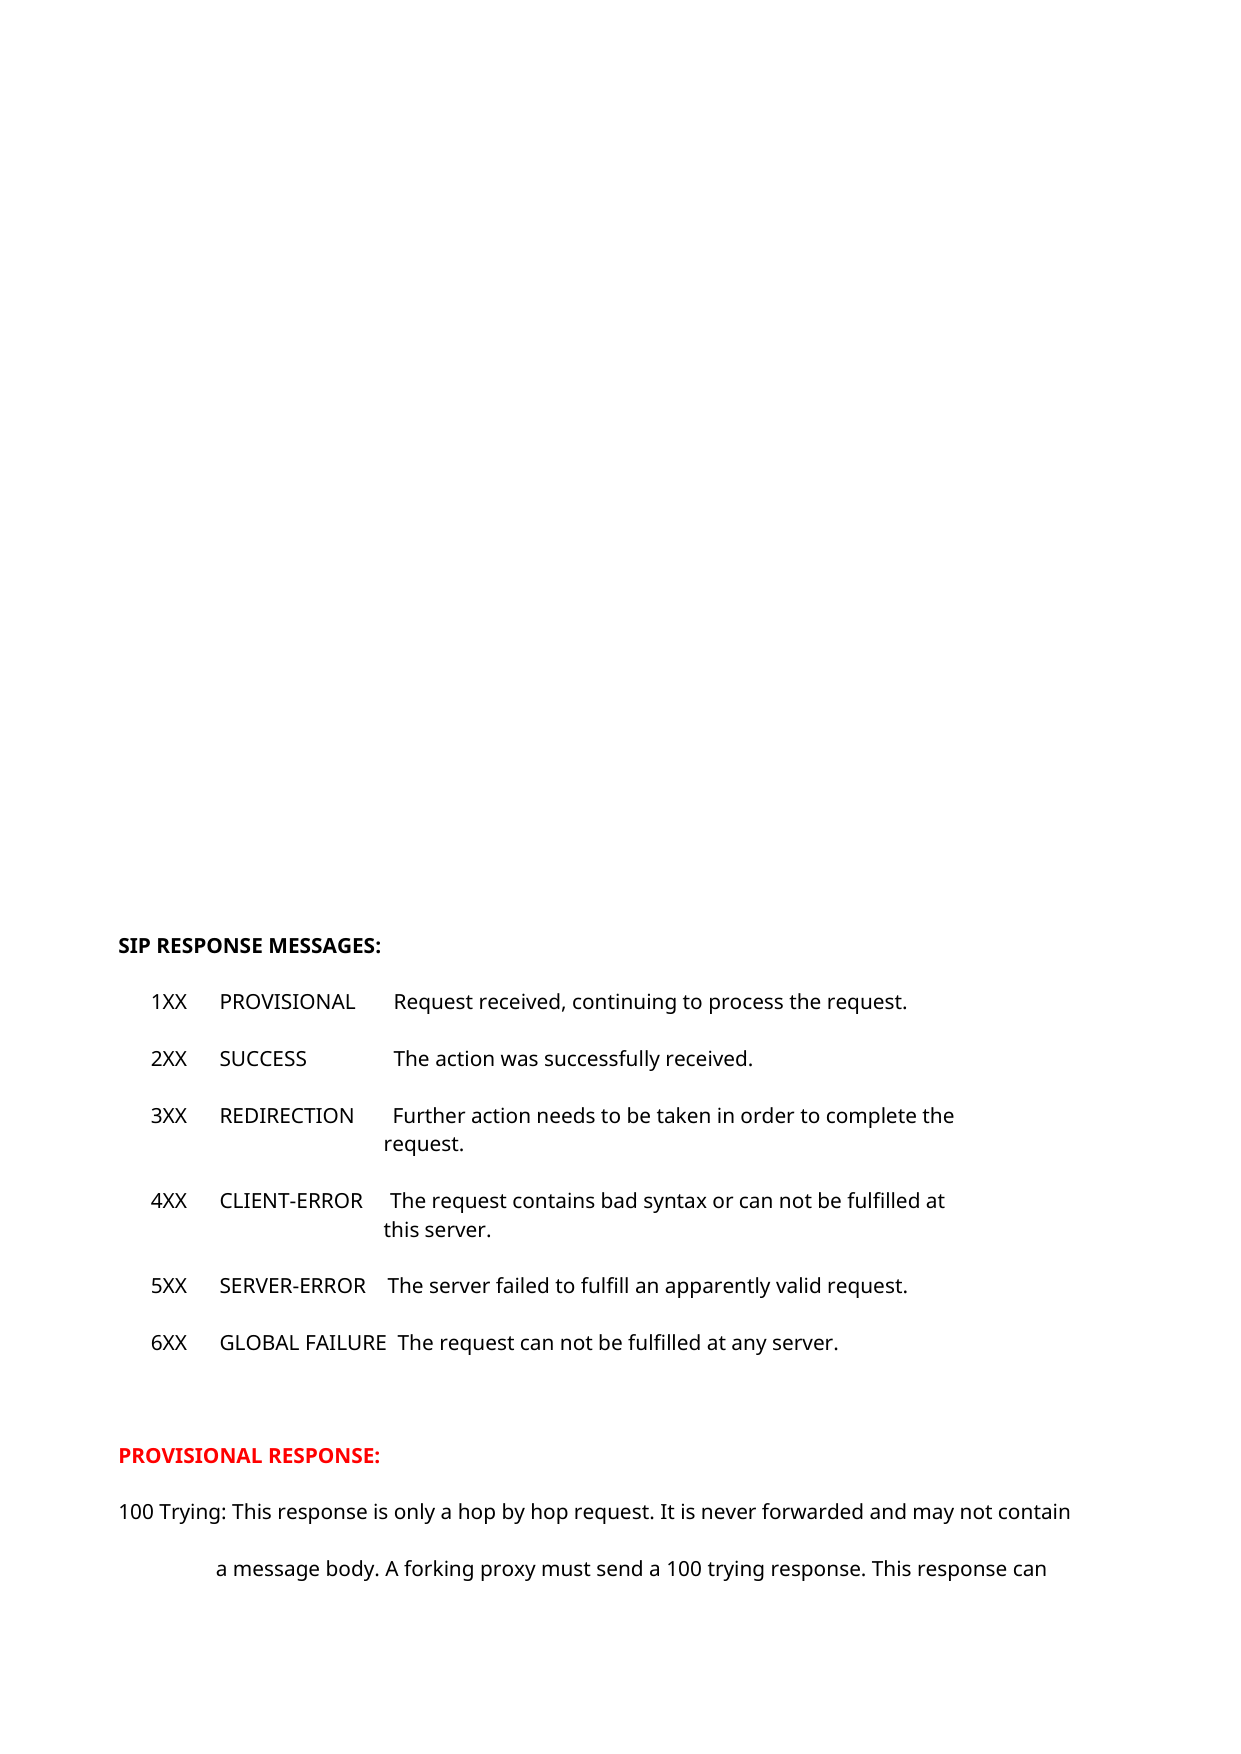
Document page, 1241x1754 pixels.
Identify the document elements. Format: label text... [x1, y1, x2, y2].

text SIP RESPONSE MESSAGES: [118, 931, 1122, 959]
text 5XX SERVER-ERROR The server failed to fulfill an apparently valid request. [118, 1272, 1122, 1300]
text this server. [118, 1215, 1122, 1243]
text PROVISIONAL RESPONSE: [118, 1441, 1122, 1469]
text 100 Trying: This response is only a hop by hop request. It is never forwarded and may not contain [118, 1497, 1122, 1526]
text 2XX SUCCESS The action was successfully received. [118, 1044, 1122, 1072]
text request. [118, 1129, 1122, 1158]
text 1XX PROVISIONAL Request received, continuing to process the request. [118, 987, 1122, 1016]
text a message body. A forking proxy must send a 100 trying response. This response can [118, 1554, 1122, 1583]
text 4XX CLIENT-ERROR The request contains bad syntax or can not be fulfilled at [118, 1186, 1122, 1215]
text 3XX REDIRECTION Further action needs to be taken in order to complete the [118, 1101, 1122, 1129]
text 6XX GLOBAL FAILURE The request can not be fulfilled at any server. [118, 1328, 1122, 1357]
